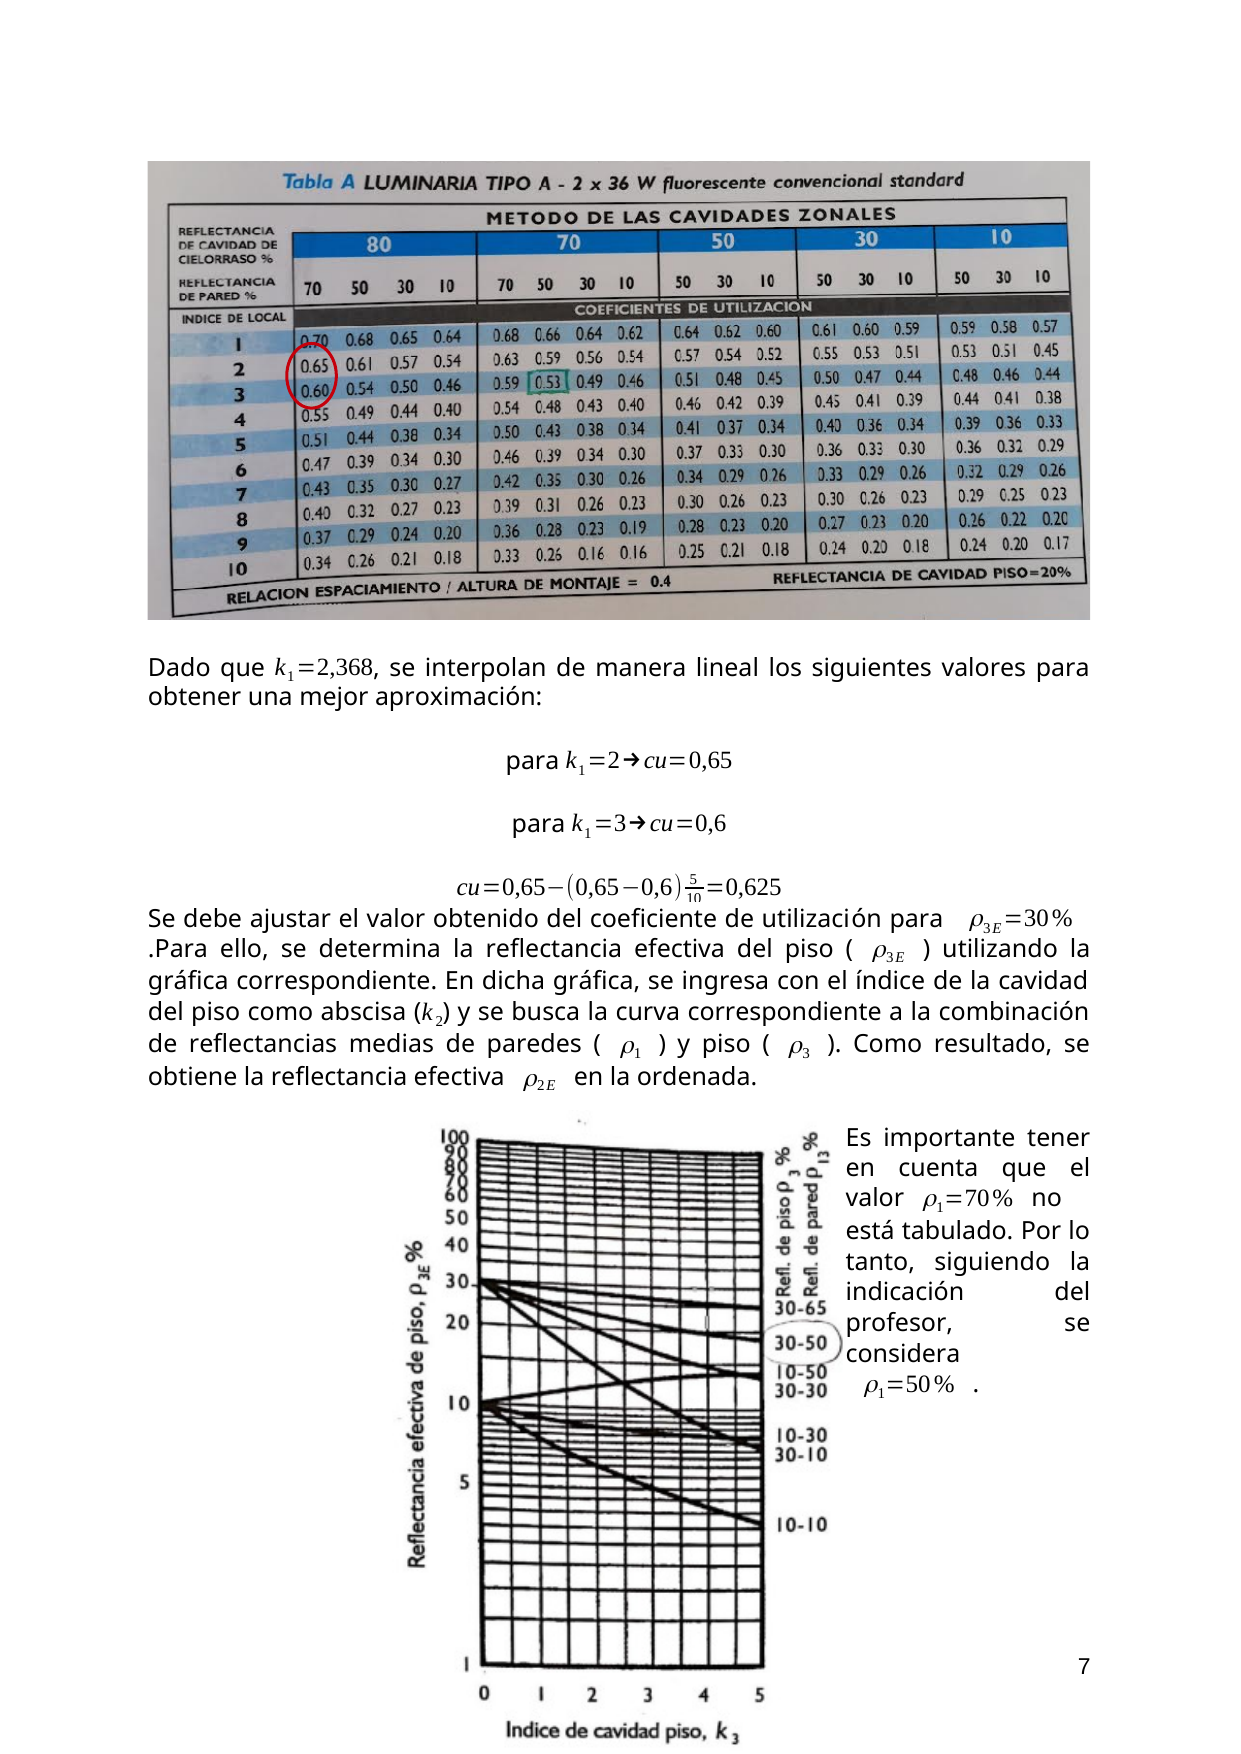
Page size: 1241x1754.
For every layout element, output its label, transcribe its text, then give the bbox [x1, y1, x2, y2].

text [148, 1122, 392, 1402]
text para [148, 807, 1090, 839]
picture [147, 161, 1091, 620]
text Dado que , se interpolan de manera lineal los siguientes valores para obtener una mejor aproximación: [148, 650, 1090, 713]
text para [148, 744, 1090, 776]
picture [392, 1110, 846, 1754]
text Se debe ajustar el valor obtenido del coeficiente de utilización para .Para ello, se determina la reflectancia efectiva del piso () utilizando la gráfica correspondiente. En dicha gráfica, se ingresa con el índice de la cavidad del piso como abscisa () y se busca la curva correspondiente a la combinación de reflectancias medias de paredes () y piso (). Como resultado, se obtiene la reflectancia efectivaen la ordenada. [148, 902, 1090, 1094]
text Es importante tener en cuenta que el valorno está tabulado. Por lo tanto, siguiendo la indicación del profesor, se considera . [846, 1122, 1090, 1402]
